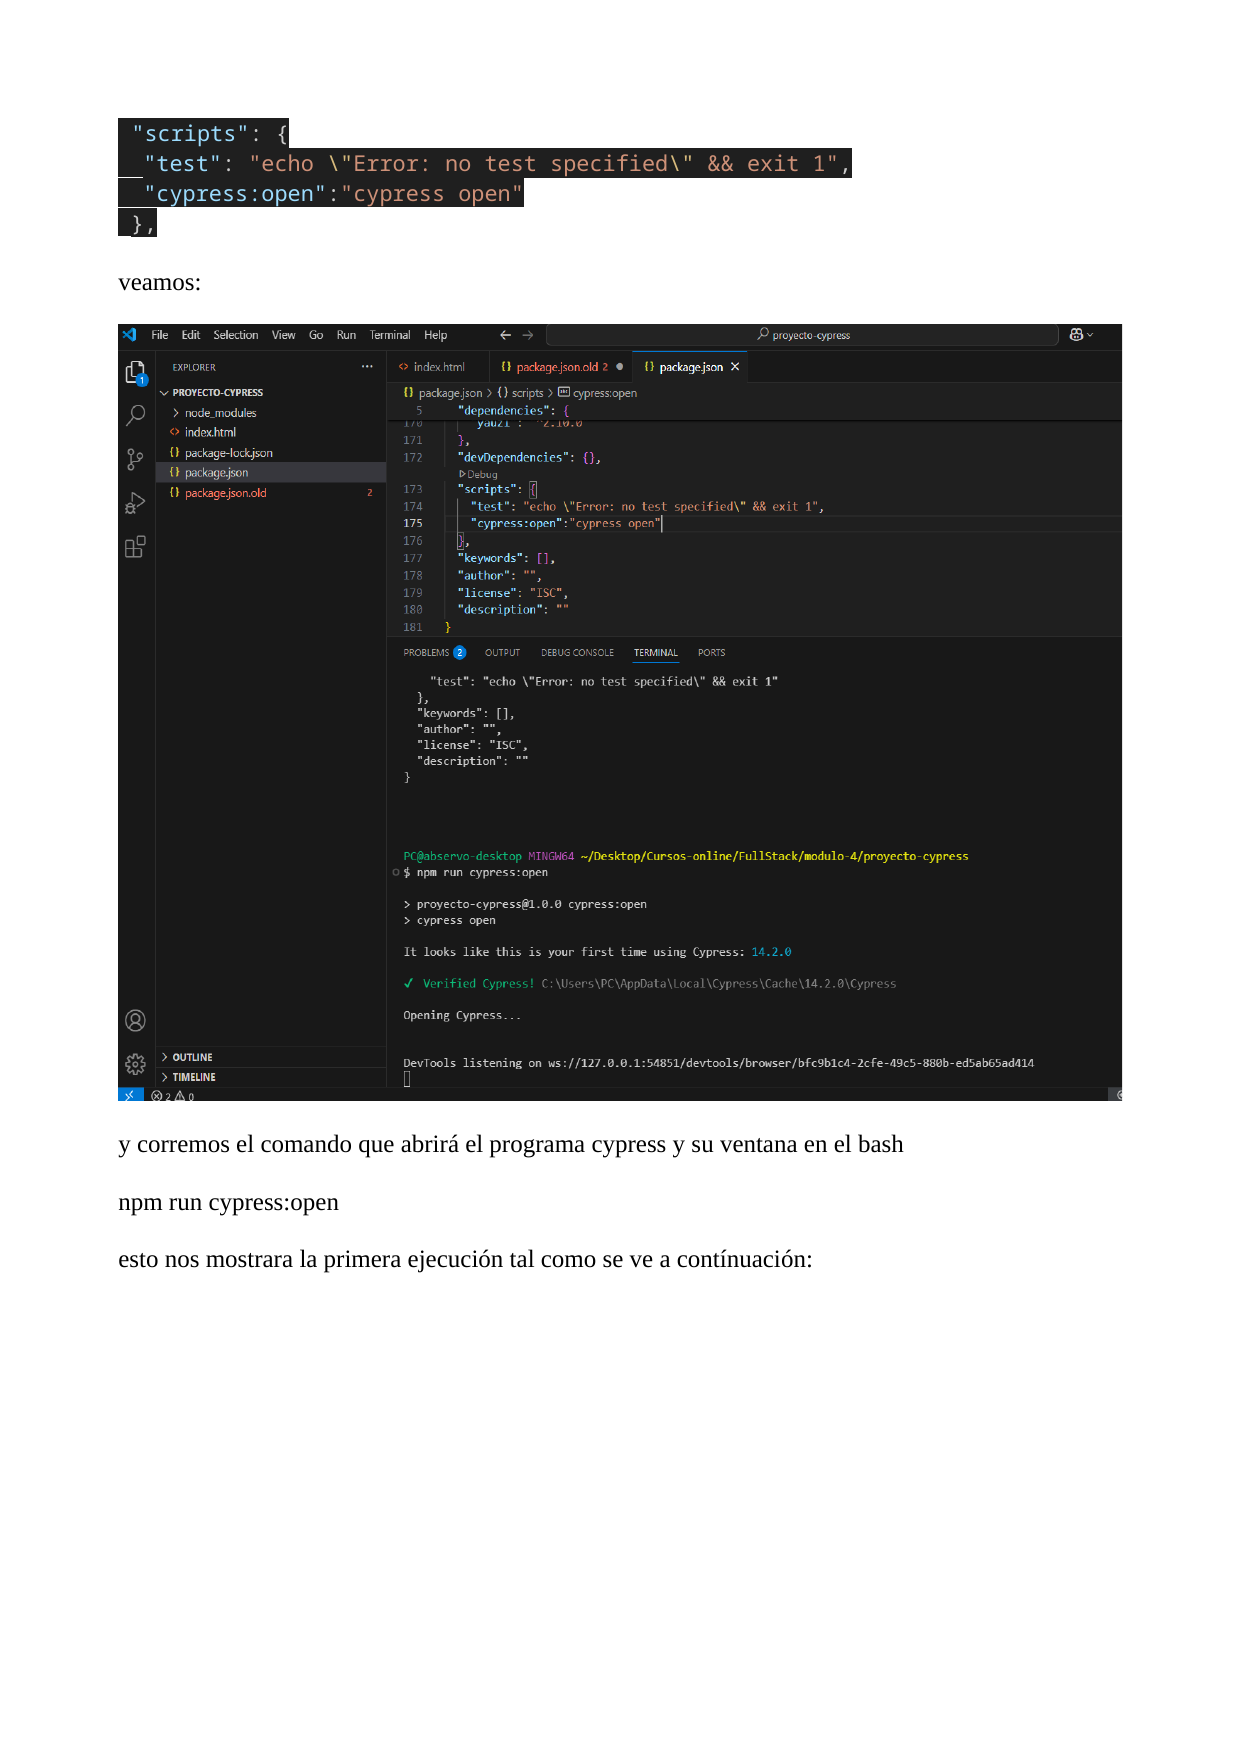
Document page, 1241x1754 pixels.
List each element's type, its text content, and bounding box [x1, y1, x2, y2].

text npm run cypress:open [118, 1187, 1122, 1216]
text "scripts": { [118, 118, 1122, 148]
text }, [118, 207, 1122, 237]
text veamos: [118, 267, 1122, 296]
text y corremos el comando que abrirá el programa cypress y su ventana en el bash [118, 1129, 1122, 1158]
text esto nos mostrara la primera ejecución tal como se ve a contínuación: [118, 1244, 1122, 1273]
text "test": "echo \"Error: no test specified\" && exit 1", [118, 148, 1122, 178]
text "cypress:open":"cypress open" [118, 178, 1122, 207]
